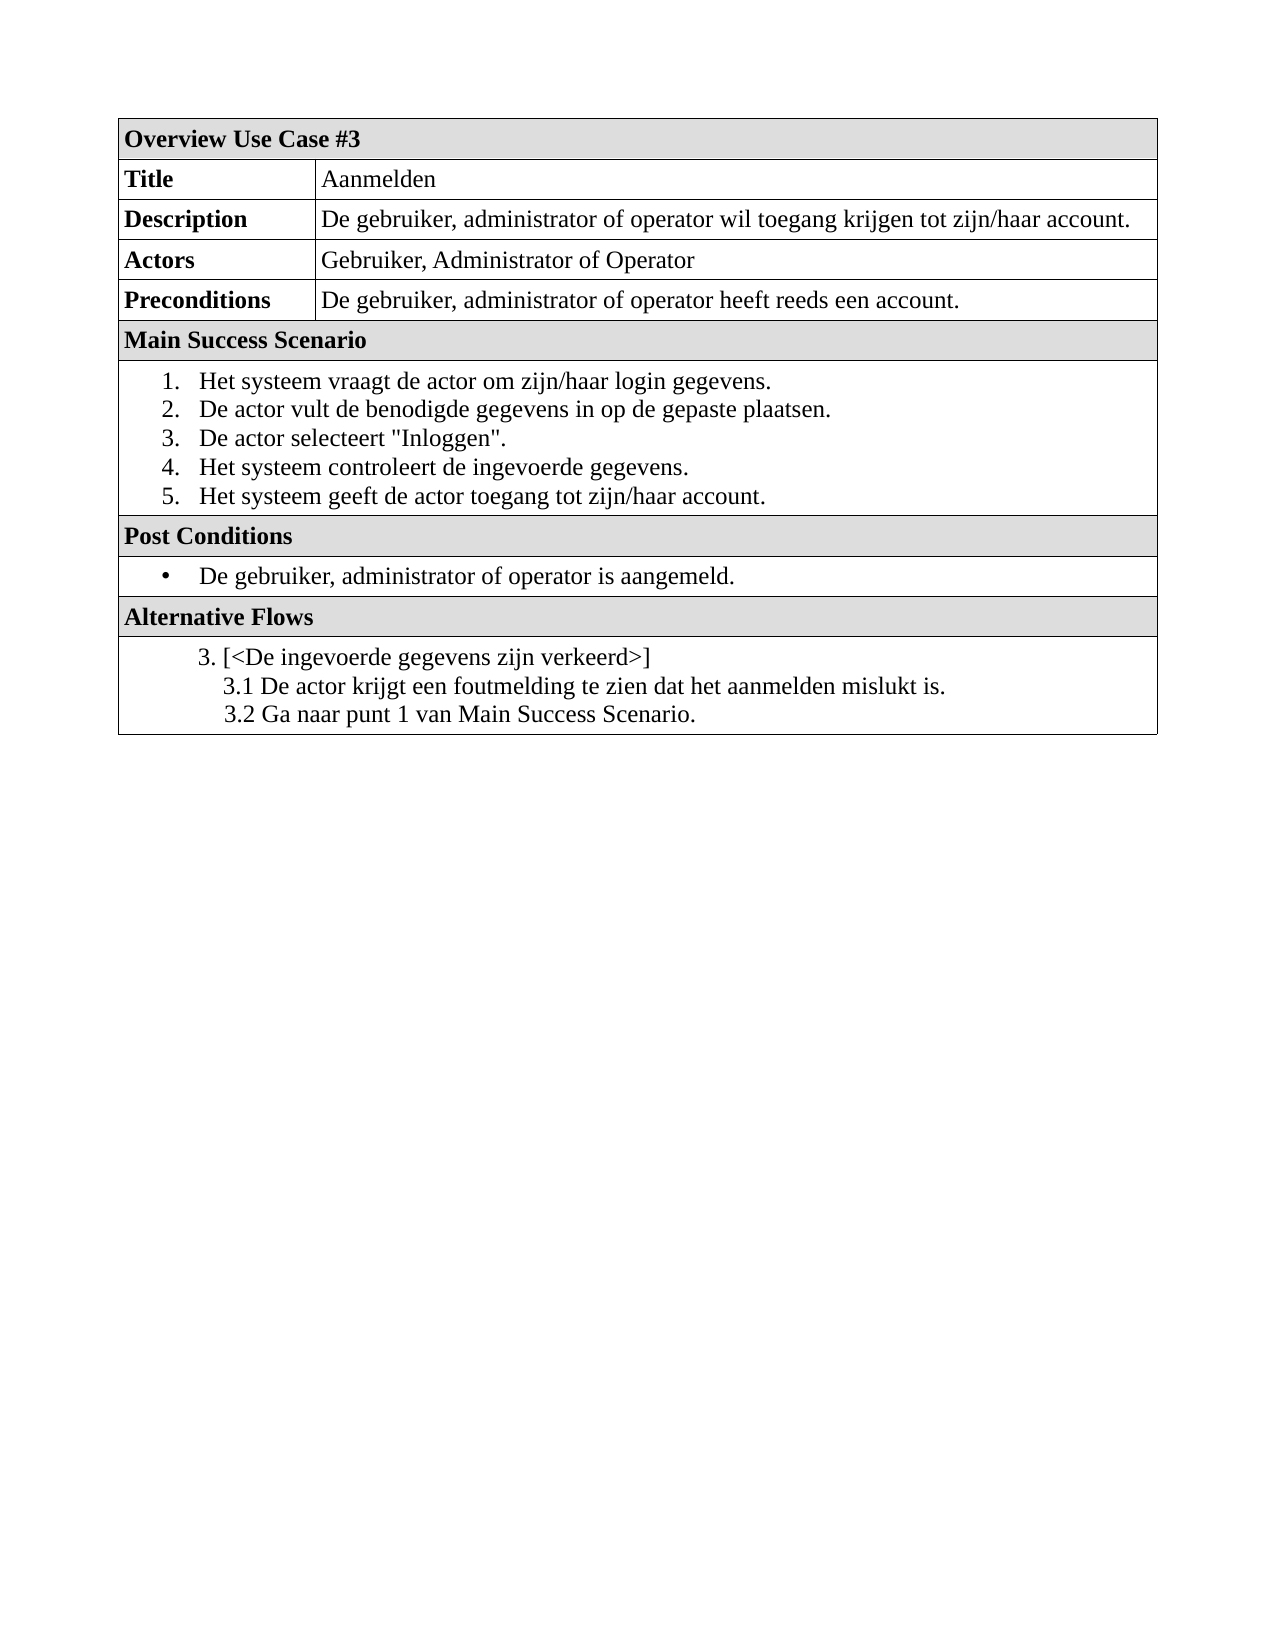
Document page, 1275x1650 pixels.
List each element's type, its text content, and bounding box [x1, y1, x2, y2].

table_cell Het systeem vraagt de actor om zijn/haar login gegevens. De actor vult de benodigde gegevens in op de gepaste plaatsen. De actor selecteert "Inloggen". Het systeem controleert de ingevoerde gegevens. Het systeem geeft de actor toegang tot zijn/haar account. [119, 361, 1157, 515]
table_cell Preconditions [119, 280, 315, 320]
table_cell Alternative Flows [119, 597, 1157, 636]
table_cell Description [119, 200, 315, 239]
table_cell Post Conditions [119, 516, 1157, 556]
table_cell 3. [<De ingevoerde gegevens zijn verkeerd>] 3.1 De actor krijgt een foutmelding te zien dat het aanmelden mislukt is. 3.2 Ga naar punt 1 van Main Success Scenario. [119, 637, 1157, 734]
table_cell Aanmelden [316, 160, 1157, 199]
table_cell De gebruiker, administrator of operator heeft reeds een account. [316, 280, 1157, 320]
table_header Overview Use Case #3 [119, 119, 1157, 158]
table_cell Gebruiker, Administrator of Operator [316, 240, 1157, 279]
table_cell De gebruiker, administrator of operator is aangemeld. [119, 557, 1157, 596]
table_cell Main Success Scenario [119, 321, 1157, 360]
table_cell De gebruiker, administrator of operator wil toegang krijgen tot zijn/haar account. [316, 200, 1157, 239]
table_cell Title [119, 160, 315, 199]
table_cell Actors [119, 240, 315, 279]
